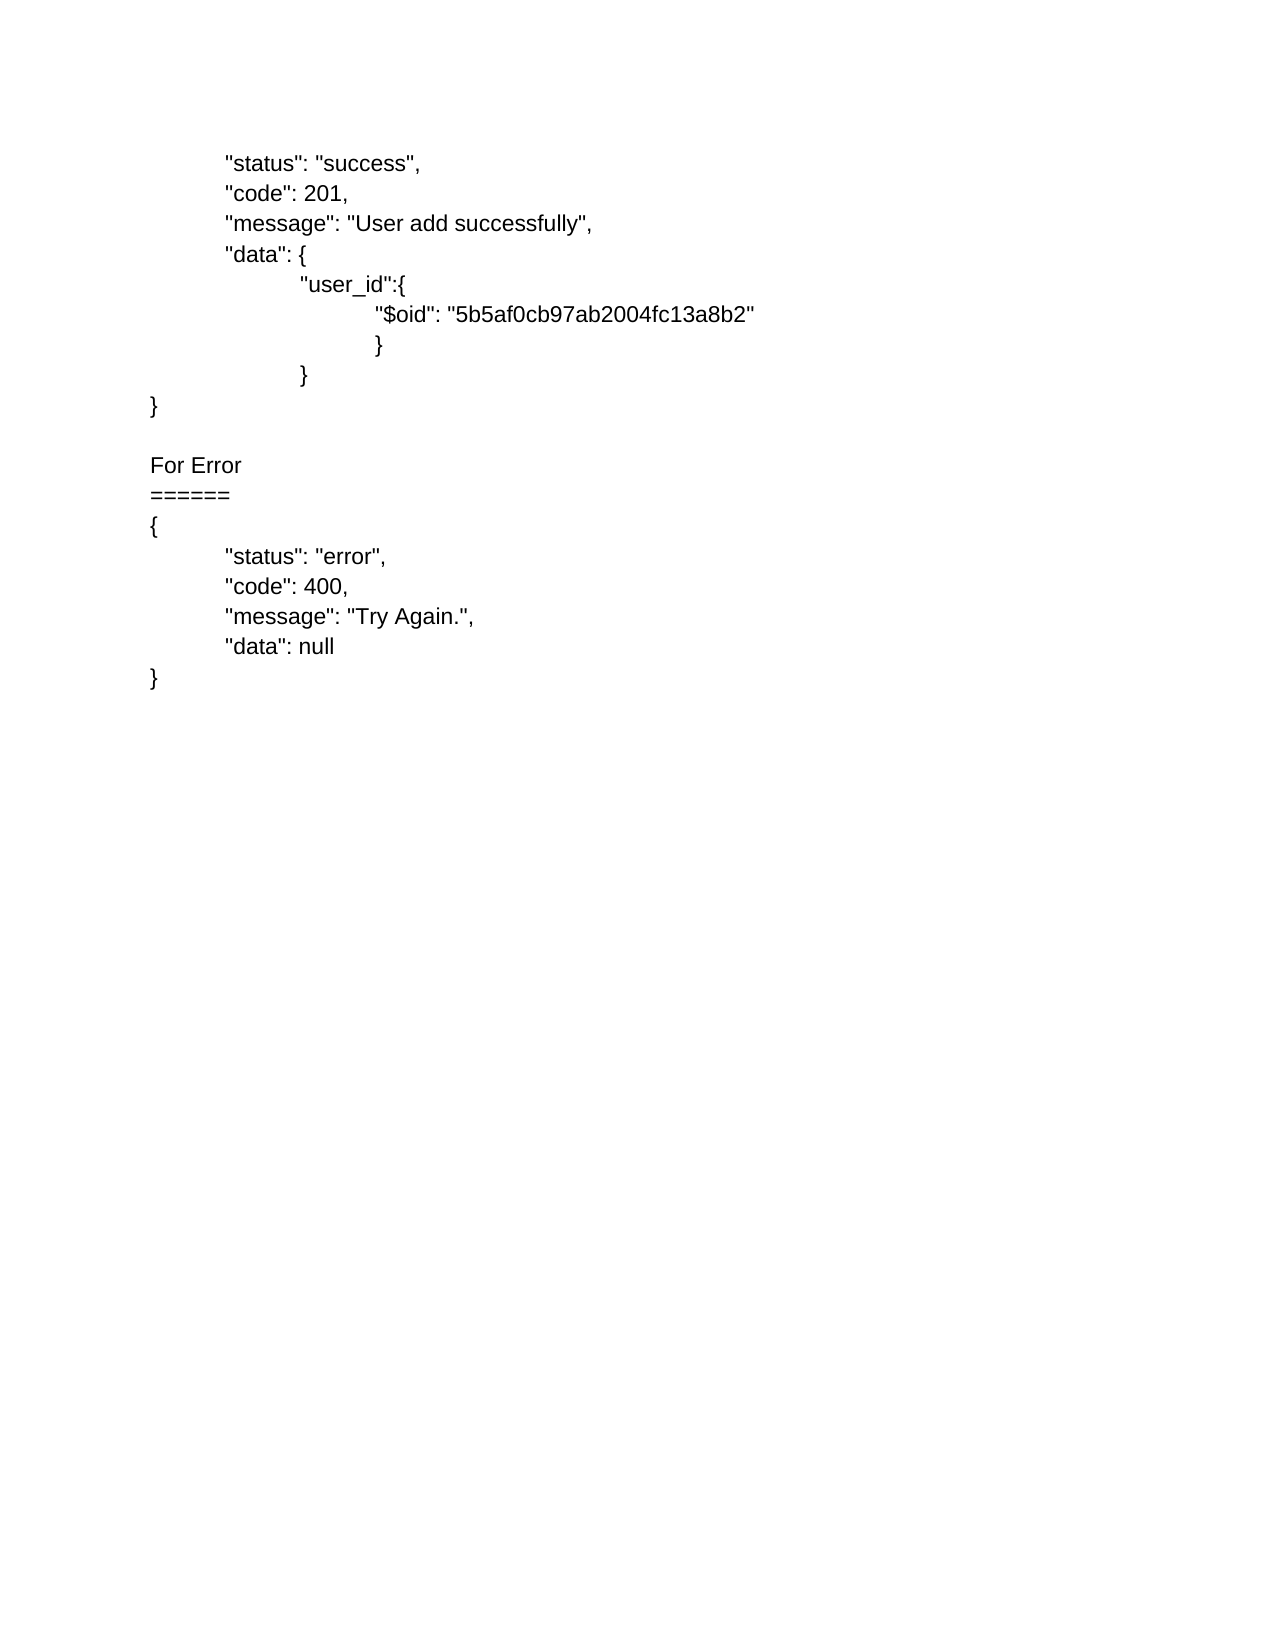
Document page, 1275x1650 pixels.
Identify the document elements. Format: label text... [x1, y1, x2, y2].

text { [150, 512, 1125, 539]
text "$oid": "5b5af0cb97ab2004fc13a8b2" [225, 301, 1125, 327]
text "message": "User add successfully", [150, 210, 1125, 237]
text "status": "success", [150, 150, 1125, 176]
text "data": null [150, 633, 1125, 660]
text For Error [150, 452, 1125, 478]
text "status": "error", [150, 543, 1125, 569]
text "data": { [150, 241, 1125, 267]
text "user_id":{ [225, 271, 1125, 297]
text } [150, 663, 1125, 690]
text } [225, 331, 1125, 358]
text } [150, 392, 1125, 418]
text "code": 400, [150, 573, 1125, 599]
text "message": "Try Again.", [150, 603, 1125, 629]
text ====== [150, 482, 1125, 509]
text } [225, 361, 1125, 388]
text "code": 201, [150, 180, 1125, 207]
